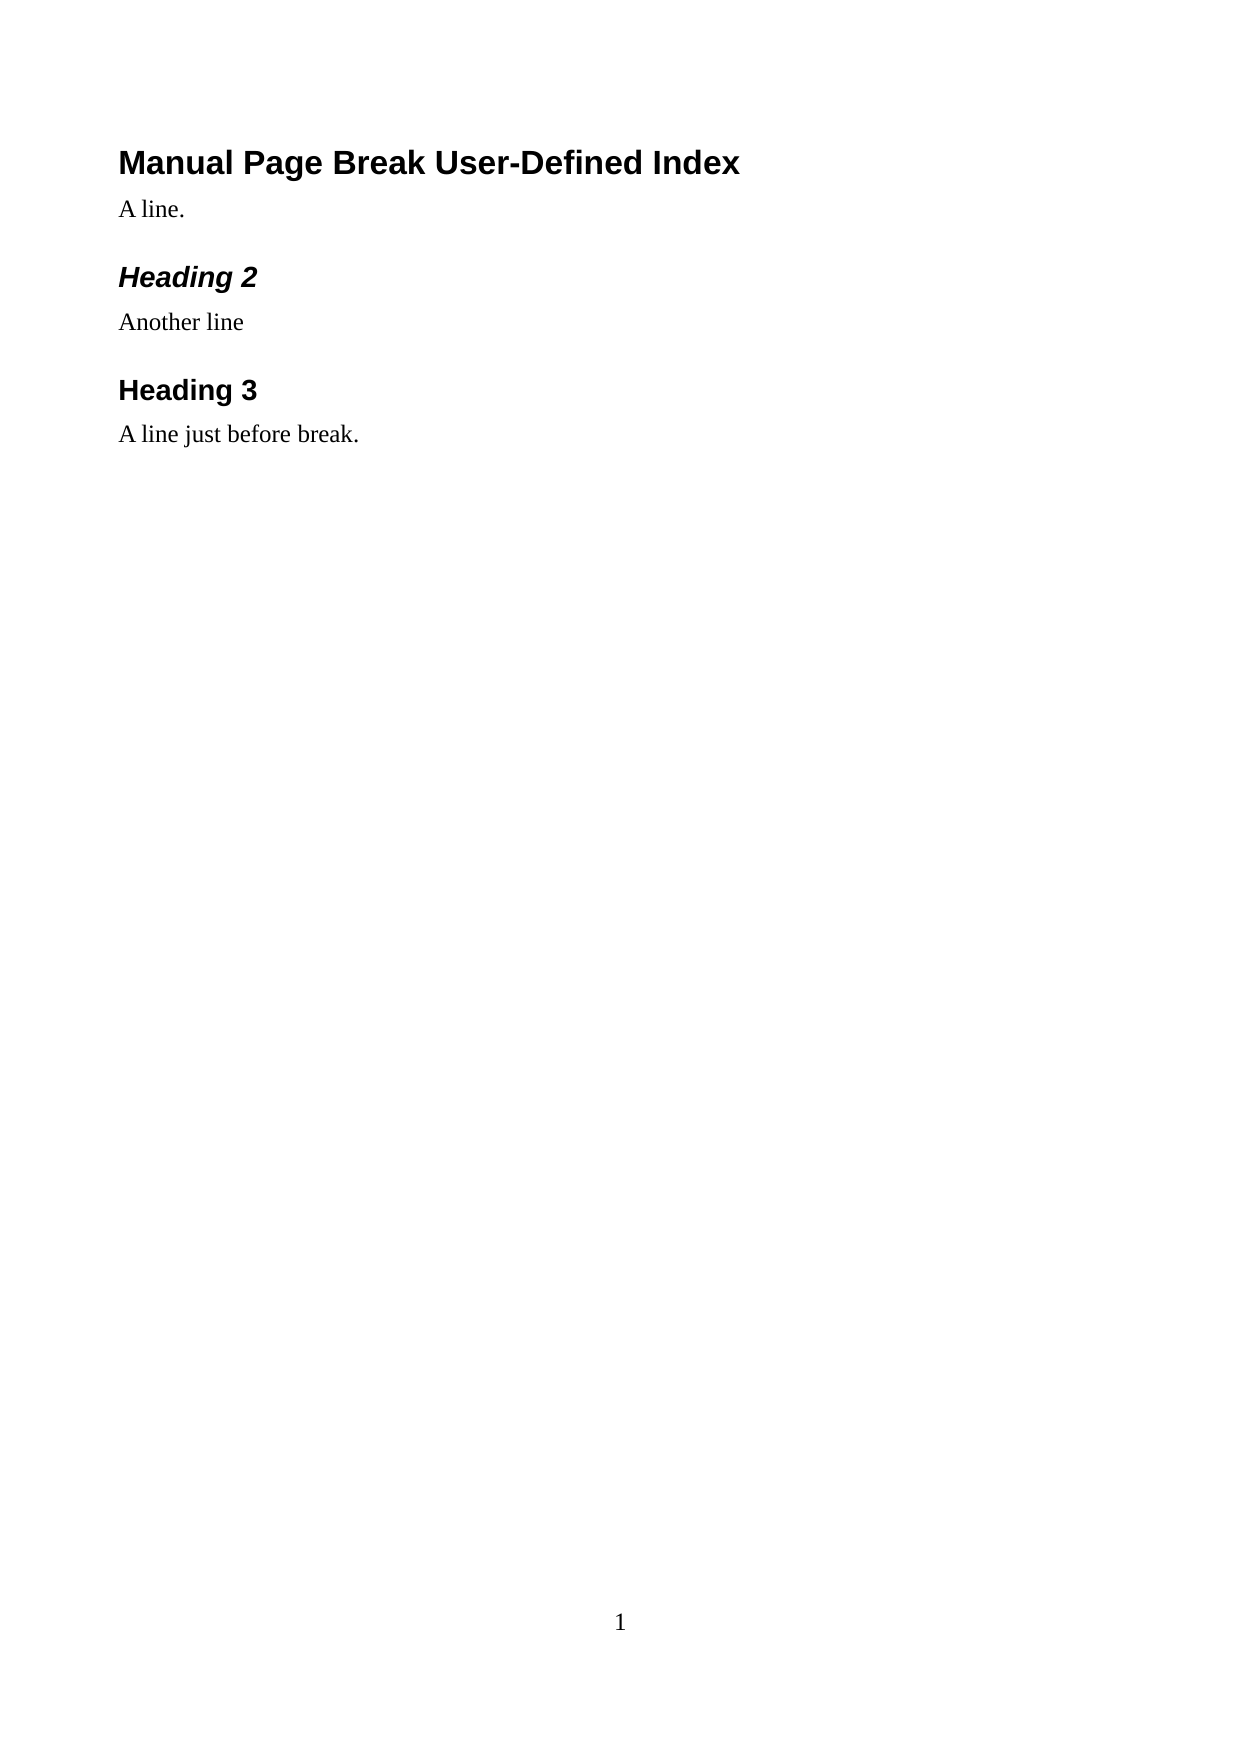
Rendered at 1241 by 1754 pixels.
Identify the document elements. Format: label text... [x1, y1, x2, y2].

text A line. [118, 194, 1122, 223]
subtitle Heading 2 [118, 261, 1122, 294]
text A line just before break. [118, 419, 1122, 448]
text Another line [118, 307, 1122, 335]
subtitle Manual Page Break User-Defined Index [118, 143, 1122, 182]
subtitle Heading 3 [118, 373, 1122, 406]
